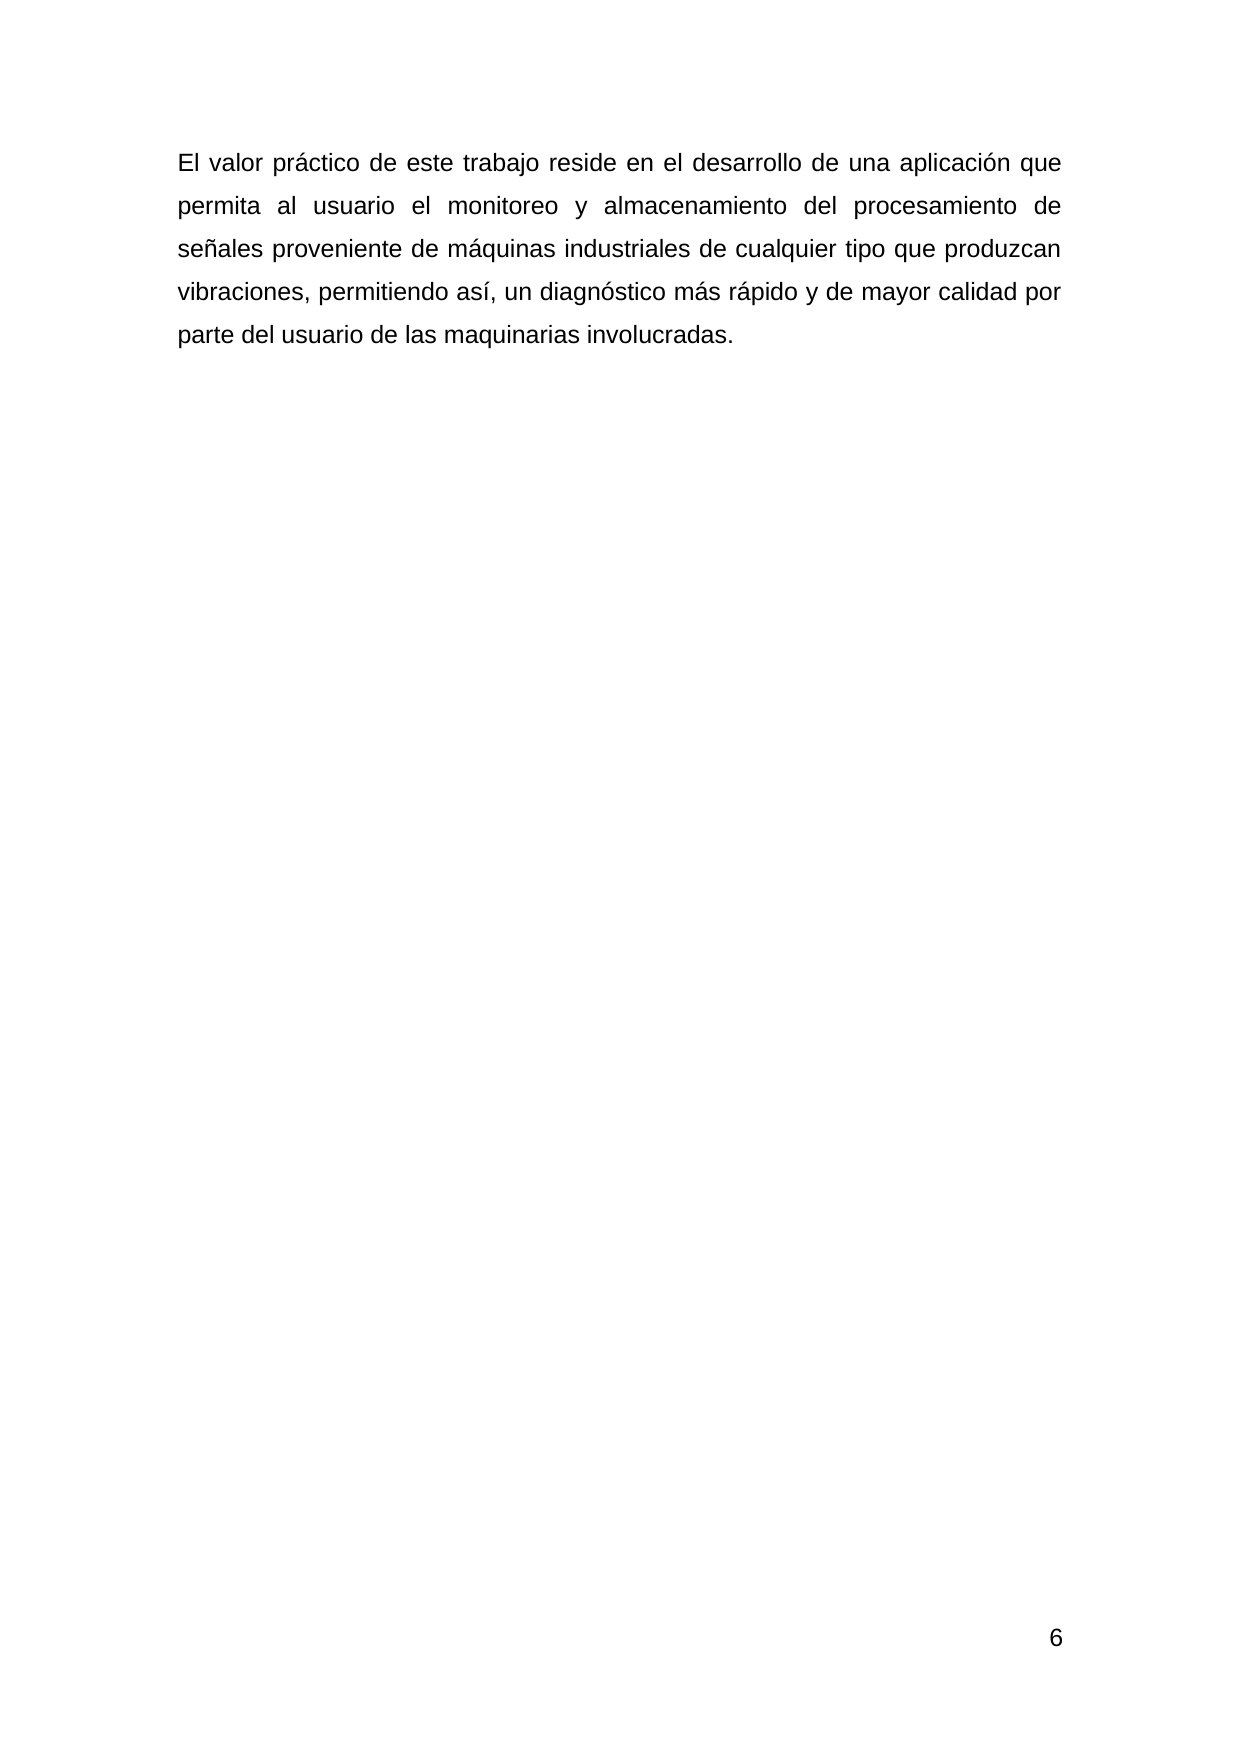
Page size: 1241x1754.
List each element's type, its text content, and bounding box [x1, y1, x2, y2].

text El valor práctico de este trabajo reside en el desarrollo de una aplicación que permita al usuario el monitoreo y almacenamiento del procesamiento de señales proveniente de máquinas industriales de cualquier tipo que produzcan vibraciones, permitiendo así, un diagnóstico más rápido y de mayor calidad por parte del usuario de las maquinarias involucradas. [177, 148, 1063, 349]
